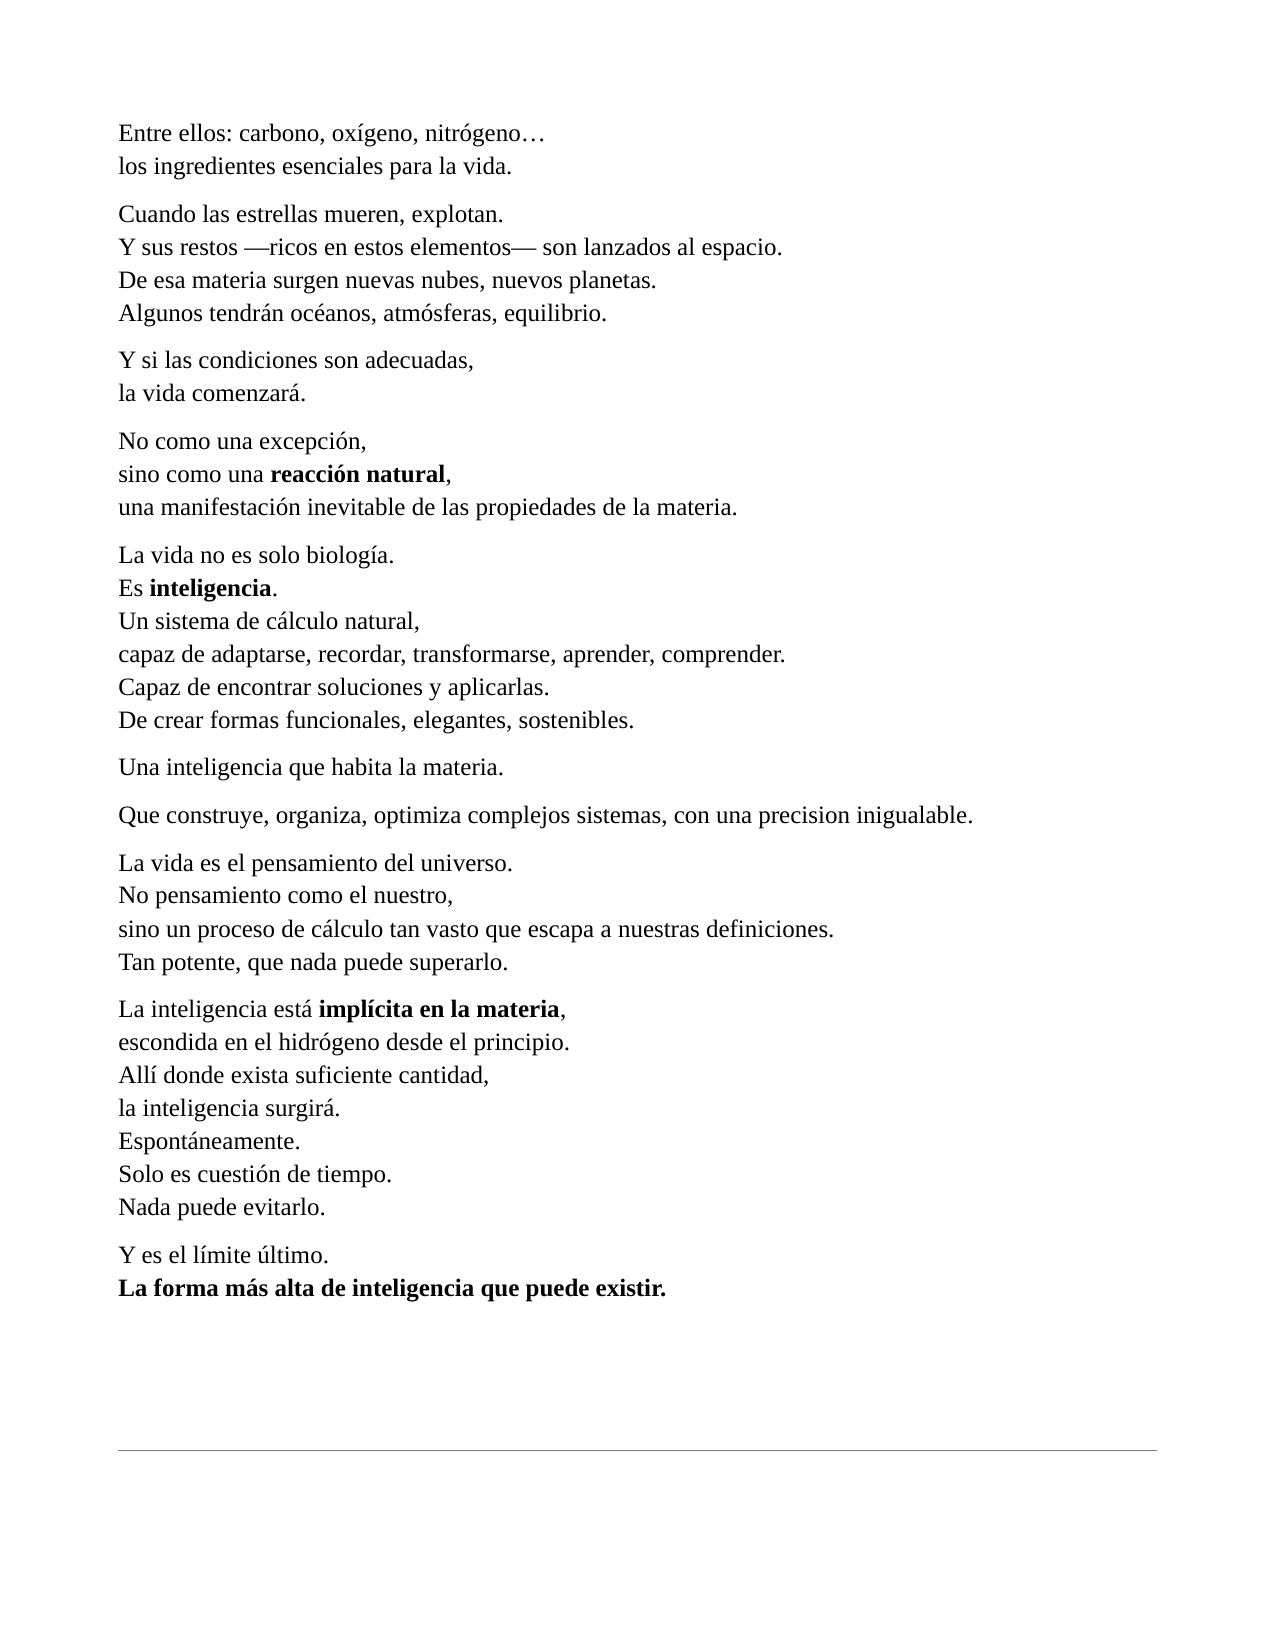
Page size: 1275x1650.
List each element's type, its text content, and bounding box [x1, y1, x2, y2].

text Una inteligencia que habita la materia. [118, 752, 1157, 781]
text No como una excepción, sino como una reacción natural, una manifestación inevitable de las propiedades de la materia. [118, 426, 1157, 521]
text Y es el límite último. La forma más alta de inteligencia que puede existir. [118, 1240, 1157, 1302]
text Que construye, organiza, optimiza complejos sistemas, con una precision inigualable. [118, 800, 1157, 829]
text La vida es el pensamiento del universo. No pensamiento como el nuestro, sino un proceso de cálculo tan vasto que escapa a nuestras definiciones. Tan potente, que nada puede superarlo. [118, 848, 1157, 975]
text La inteligencia está implícita en la materia, escondida en el hidrógeno desde el principio. Allí donde exista suficiente cantidad, la inteligencia surgirá. Espontáneamente. Solo es cuestión de tiempo. Nada puede evitarlo. [118, 994, 1157, 1221]
text Cuando las estrellas mueren, explotan. Y sus restos —ricos en estos elementos— son lanzados al espacio. De esa materia surgen nuevas nubes, nuevos planetas. Algunos tendrán océanos, atmósferas, equilibrio. [118, 199, 1157, 327]
text Y si las condiciones son adecuadas, la vida comenzará. [118, 345, 1157, 407]
text La vida no es solo biología. Es inteligencia. Un sistema de cálculo natural, capaz de adaptarse, recordar, transformarse, aprender, comprender. Capaz de encontrar soluciones y aplicarlas. De crear formas funcionales, elegantes, sostenibles. [118, 540, 1157, 733]
text Entre ellos: carbono, oxígeno, nitrógeno… los ingredientes esenciales para la vida. [118, 118, 1157, 180]
